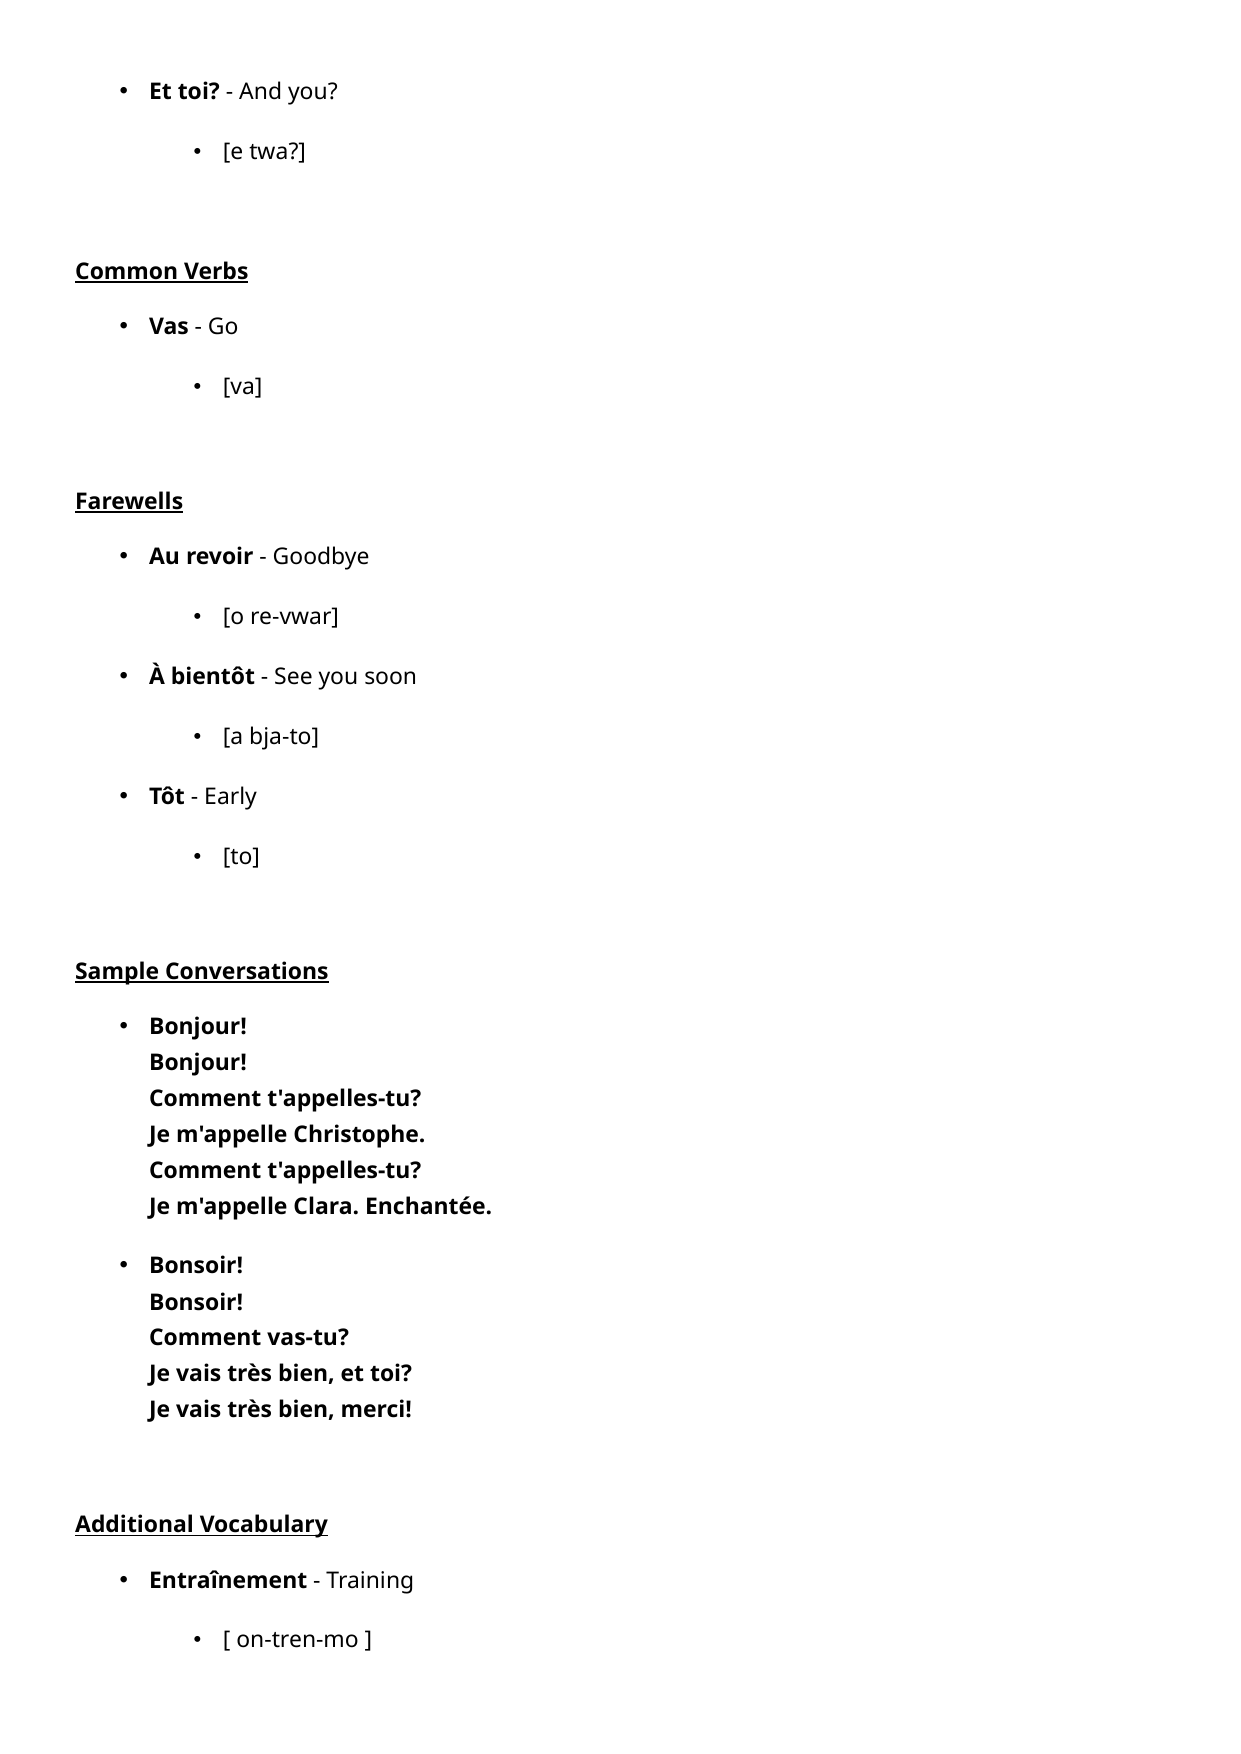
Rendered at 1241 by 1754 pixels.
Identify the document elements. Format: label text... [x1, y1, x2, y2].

list Et toi? - And you? [119, 75, 1165, 106]
subtitle Farewells [75, 485, 1165, 516]
list À bientôt - See you soon [119, 660, 1165, 691]
list Tôt - Early [119, 780, 1165, 811]
list [a bja-to] [193, 720, 1165, 751]
list [e twa?] [193, 135, 1165, 166]
list Entraînement - Training [119, 1563, 1165, 1595]
list [to] [193, 839, 1165, 871]
subtitle Sample Conversations [75, 955, 1165, 986]
subtitle Common Verbs [75, 255, 1165, 286]
subtitle Additional Vocabulary [75, 1508, 1165, 1539]
list Bonsoir! Bonsoir! Comment vas-tu? Je vais très bien, et toi? Je vais très bien, merci! [119, 1249, 1165, 1424]
list [va] [193, 370, 1165, 401]
list [ on-tren-mo ] [193, 1623, 1165, 1655]
list Au revoir - Goodbye [119, 540, 1165, 571]
list [o re-vwar] [193, 600, 1165, 631]
list Bonjour! Bonjour! Comment t'appelles-tu? Je m'appelle Christophe. Comment t'appelles-tu? Je m'appelle Clara. Enchantée. [119, 1010, 1165, 1221]
list Vas - Go [119, 310, 1165, 341]
